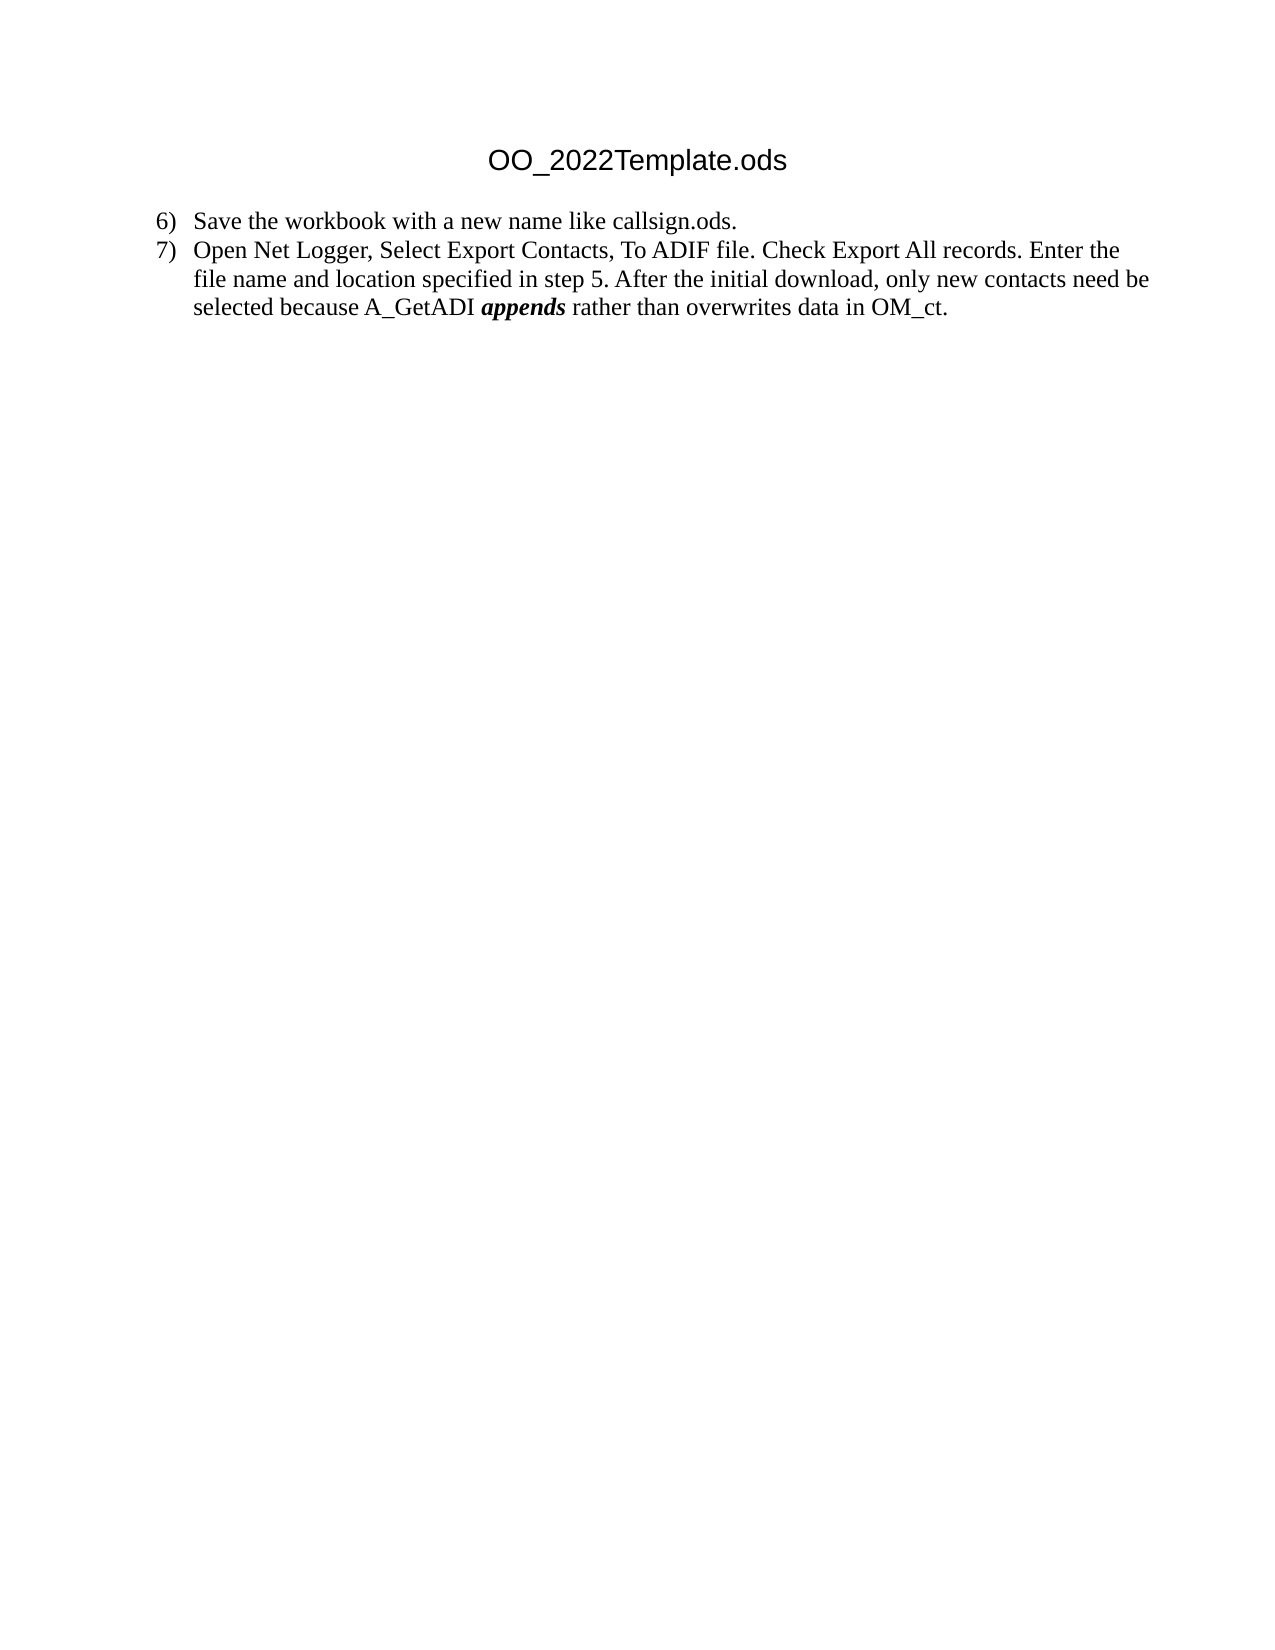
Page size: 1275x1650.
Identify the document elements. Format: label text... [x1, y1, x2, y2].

list Open Net Logger, Select Export Contacts, To ADIF file. Check Export All records. Enter the file name and location specified in step 5. After the initial download, only new contacts need be selected because A_GetADI appends rather than overwrites data in OM_ct. [156, 235, 1157, 350]
list Save the workbook with a new name like callsign.ods. [156, 206, 1157, 235]
